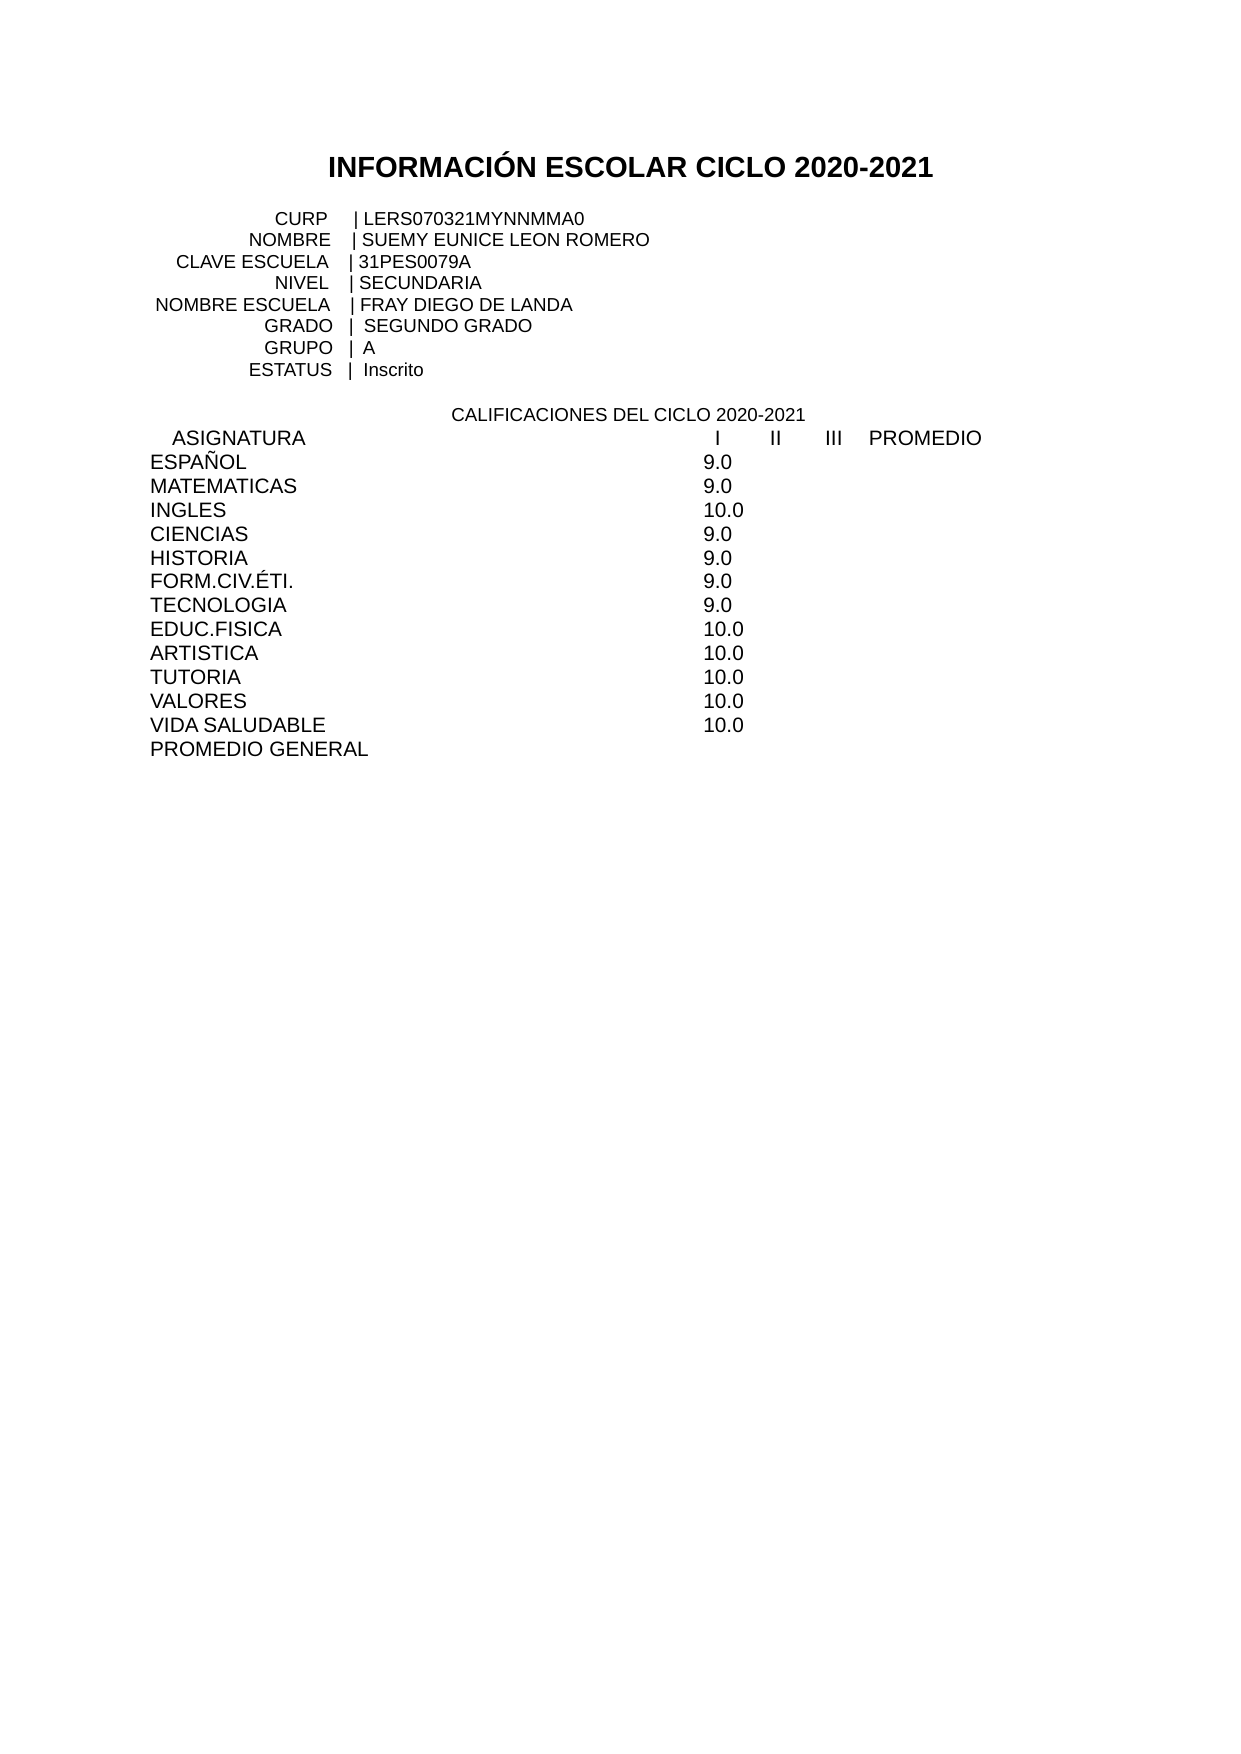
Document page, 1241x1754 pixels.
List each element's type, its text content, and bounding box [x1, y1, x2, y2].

text ESTATUS | Inscrito [150, 358, 1090, 380]
table_cell MATEMATICAS [150, 474, 703, 497]
table_cell [814, 593, 869, 617]
table_cell INGLES [150, 498, 703, 521]
table_cell [758, 545, 813, 569]
text GRADO | SEGUNDO GRADO [150, 315, 1090, 337]
table_cell ESPAÑOL [150, 450, 703, 473]
text NOMBRE | SUEMY EUNICE LEON ROMERO [150, 229, 1090, 251]
table_cell 9.0 [703, 450, 758, 473]
table_header PROMEDIO [869, 426, 1090, 449]
table_cell 9.0 [703, 593, 758, 617]
table_cell [869, 665, 1090, 689]
table_cell [869, 474, 1090, 497]
table_cell [869, 521, 1090, 545]
table_cell [869, 689, 1090, 713]
table_cell 10.0 [703, 665, 758, 689]
table_cell [869, 713, 1090, 737]
table_cell [814, 474, 869, 497]
table_cell PROMEDIO GENERAL [150, 737, 703, 761]
table_cell ARTISTICA [150, 641, 703, 665]
table_cell [814, 617, 869, 641]
table_cell EDUC.FISICA [150, 617, 703, 641]
table_cell [758, 450, 813, 473]
table_cell VALORES [150, 689, 703, 713]
table_header I [703, 426, 758, 449]
table_cell [758, 569, 813, 593]
table_cell [869, 498, 1090, 521]
table_cell [814, 665, 869, 689]
table_header II [758, 426, 813, 449]
table_cell [758, 617, 813, 641]
table_cell HISTORIA [150, 545, 703, 569]
table_cell CIENCIAS [150, 521, 703, 545]
table_cell 9.0 [703, 474, 758, 497]
table_cell [758, 498, 813, 521]
table_header ASIGNATURA [150, 426, 703, 449]
table_cell [758, 521, 813, 545]
table_cell 9.0 [703, 521, 758, 545]
table_cell [869, 545, 1090, 569]
table_cell [869, 569, 1090, 593]
table_cell [758, 641, 813, 665]
table_cell [814, 545, 869, 569]
table_cell 10.0 [703, 689, 758, 713]
table_cell TUTORIA [150, 665, 703, 689]
table_cell VIDA SALUDABLE [150, 713, 703, 737]
table_cell [758, 665, 813, 689]
table_cell [758, 713, 813, 737]
table_cell [703, 737, 758, 761]
table_cell 9.0 [703, 545, 758, 569]
table_cell [758, 689, 813, 713]
text INFORMACIÓN ESCOLAR CICLO 2020-2021 [150, 150, 1090, 183]
table_cell [814, 713, 869, 737]
table_header III [814, 426, 869, 449]
table_cell [869, 593, 1090, 617]
table_cell [814, 569, 869, 593]
text CALIFICACIONES DEL CICLO 2020-2021 [150, 404, 1090, 426]
table_cell [758, 593, 813, 617]
table_cell [814, 641, 869, 665]
table_cell 10.0 [703, 617, 758, 641]
table_cell [758, 474, 813, 497]
table_cell [814, 498, 869, 521]
text NOMBRE ESCUELA | FRAY DIEGO DE LANDA [150, 294, 1090, 315]
text GRUPO | A [150, 337, 1090, 358]
table_cell [814, 689, 869, 713]
table_cell [869, 450, 1090, 473]
table_cell 10.0 [703, 641, 758, 665]
text CLAVE ESCUELA | 31PES0079A [150, 251, 1090, 272]
table_cell 10.0 [703, 713, 758, 737]
table_cell 9.0 [703, 569, 758, 593]
table_cell [814, 450, 869, 473]
table_cell TECNOLOGIA [150, 593, 703, 617]
text CURP | LERS070321MYNNMMA0 [150, 207, 1090, 229]
table_cell 10.0 [703, 498, 758, 521]
text NIVEL | SECUNDARIA [150, 272, 1090, 294]
table_cell [869, 641, 1090, 665]
table_cell [869, 617, 1090, 641]
table_cell [814, 521, 869, 545]
table_cell FORM.CIV.ÉTI. [150, 569, 703, 593]
